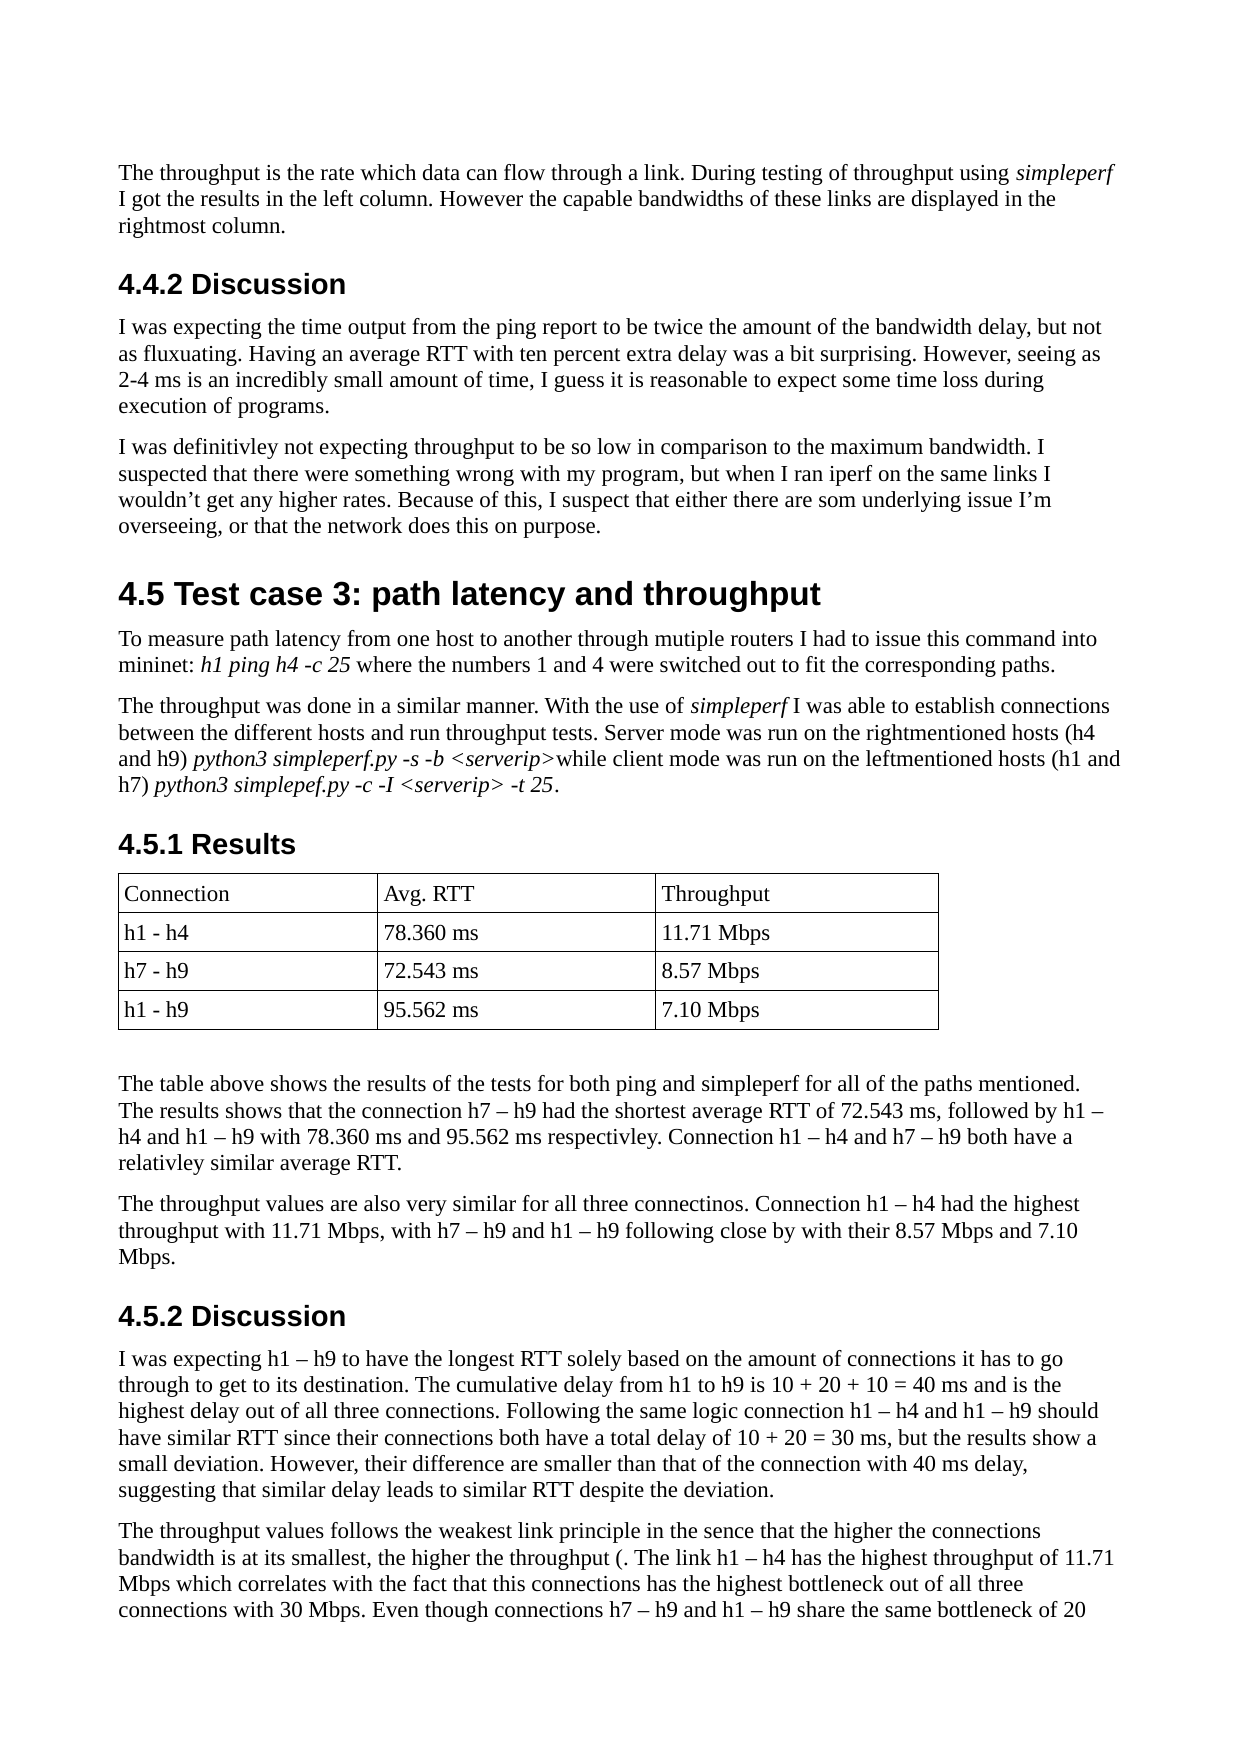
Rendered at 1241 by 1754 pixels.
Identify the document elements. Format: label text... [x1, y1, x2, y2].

subtitle 4.5 Test case 3: path latency and throughput [118, 574, 1122, 613]
text To measure path latency from one host to another through mutiple routers I had to issue this command into mininet: h1 ping h4 -c 25 where the numbers 1 and 4 were switched out to fit the corresponding paths. [118, 625, 1122, 678]
subtitle 4.4.2 Discussion [118, 267, 1122, 301]
text The throughput values follows the weakest link principle in the sence that the higher the connections bandwidth is at its smallest, the higher the throughput (. The link h1 – h4 has the highest throughput of 11.71 Mbps which correlates with the fact that this connections has the highest bottleneck out of all three connections with 30 Mbps. Even though connections h7 – h9 and h1 – h9 share the same bottleneck of 20 [118, 1517, 1122, 1623]
text I was expecting h1 – h9 to have the longest RTT solely based on the amount of connections it has to go through to get to its destination. The cumulative delay from h1 to h9 is 10 + 20 + 10 = 40 ms and is the highest delay out of all three connections. Following the same logic connection h1 – h4 and h1 – h9 should have similar RTT since their connections both have a total delay of 10 + 20 = 30 ms, but the results show a small deviation. However, their difference are smaller than that of the connection with 40 ms delay, suggesting that similar delay leads to similar RTT despite the deviation. [118, 1345, 1122, 1503]
text The throughput is the rate which data can flow through a link. During testing of throughput using simpleperf I got the results in the left column. However the capable bandwidths of these links are displayed in the rightmost column. [118, 159, 1122, 238]
table_header Connection [119, 874, 377, 912]
text The table above shows the results of the tests for both ping and simpleperf for all of the paths mentioned. The results shows that the connection h7 – h9 had the shortest average RTT of 72.543 ms, followed by h1 – h4 and h1 – h9 with 78.360 ms and 95.562 ms respectivley. Connection h1 – h4 and h7 – h9 both have a relativley similar average RTT. [118, 1070, 1122, 1176]
subtitle 4.5.2 Discussion [118, 1299, 1122, 1332]
table_cell h1 - h9 [119, 991, 377, 1028]
table_cell h1 - h4 [119, 913, 377, 951]
table_header Throughput [656, 874, 938, 912]
table_header Avg. RTT [378, 874, 655, 912]
text I was definitivley not expecting throughput to be so low in comparison to the maximum bandwidth. I suspected that there were something wrong with my program, but when I ran iperf on the same links I wouldn’t get any higher rates. Because of this, I suspect that either there are som underlying issue I’m overseeing, or that the network does this on purpose. [118, 433, 1122, 539]
table_cell h7 - h9 [119, 952, 377, 989]
table_cell 95.562 ms [378, 991, 655, 1028]
table_cell 78.360 ms [378, 913, 655, 951]
text The throughput was done in a similar manner. With the use of simpleperf I was able to establish connections between the different hosts and run throughput tests. Server mode was run on the rightmentioned hosts (h4 and h9) python3 simpleperf.py -s -b <serverip>while client mode was run on the leftmentioned hosts (h1 and h7) python3 simplepef.py -c -I <serverip> -t 25. [118, 692, 1122, 798]
table_cell 11.71 Mbps [656, 913, 938, 951]
subtitle 4.5.1 Results [118, 827, 1122, 861]
text The throughput values are also very similar for all three connectinos. Connection h1 – h4 had the highest throughput with 11.71 Mbps, with h7 – h9 and h1 – h9 following close by with their 8.57 Mbps and 7.10 Mbps. [118, 1190, 1122, 1269]
table_cell 7.10 Mbps [656, 991, 938, 1028]
table_cell 72.543 ms [378, 952, 655, 989]
text I was expecting the time output from the ping report to be twice the amount of the bandwidth delay, but not as fluxuating. Having an average RTT with ten percent extra delay was a bit surprising. However, seeing as 2-4 ms is an incredibly small amount of time, I guess it is reasonable to expect some time loss during execution of programs. [118, 313, 1122, 419]
table_cell 8.57 Mbps [656, 952, 938, 989]
